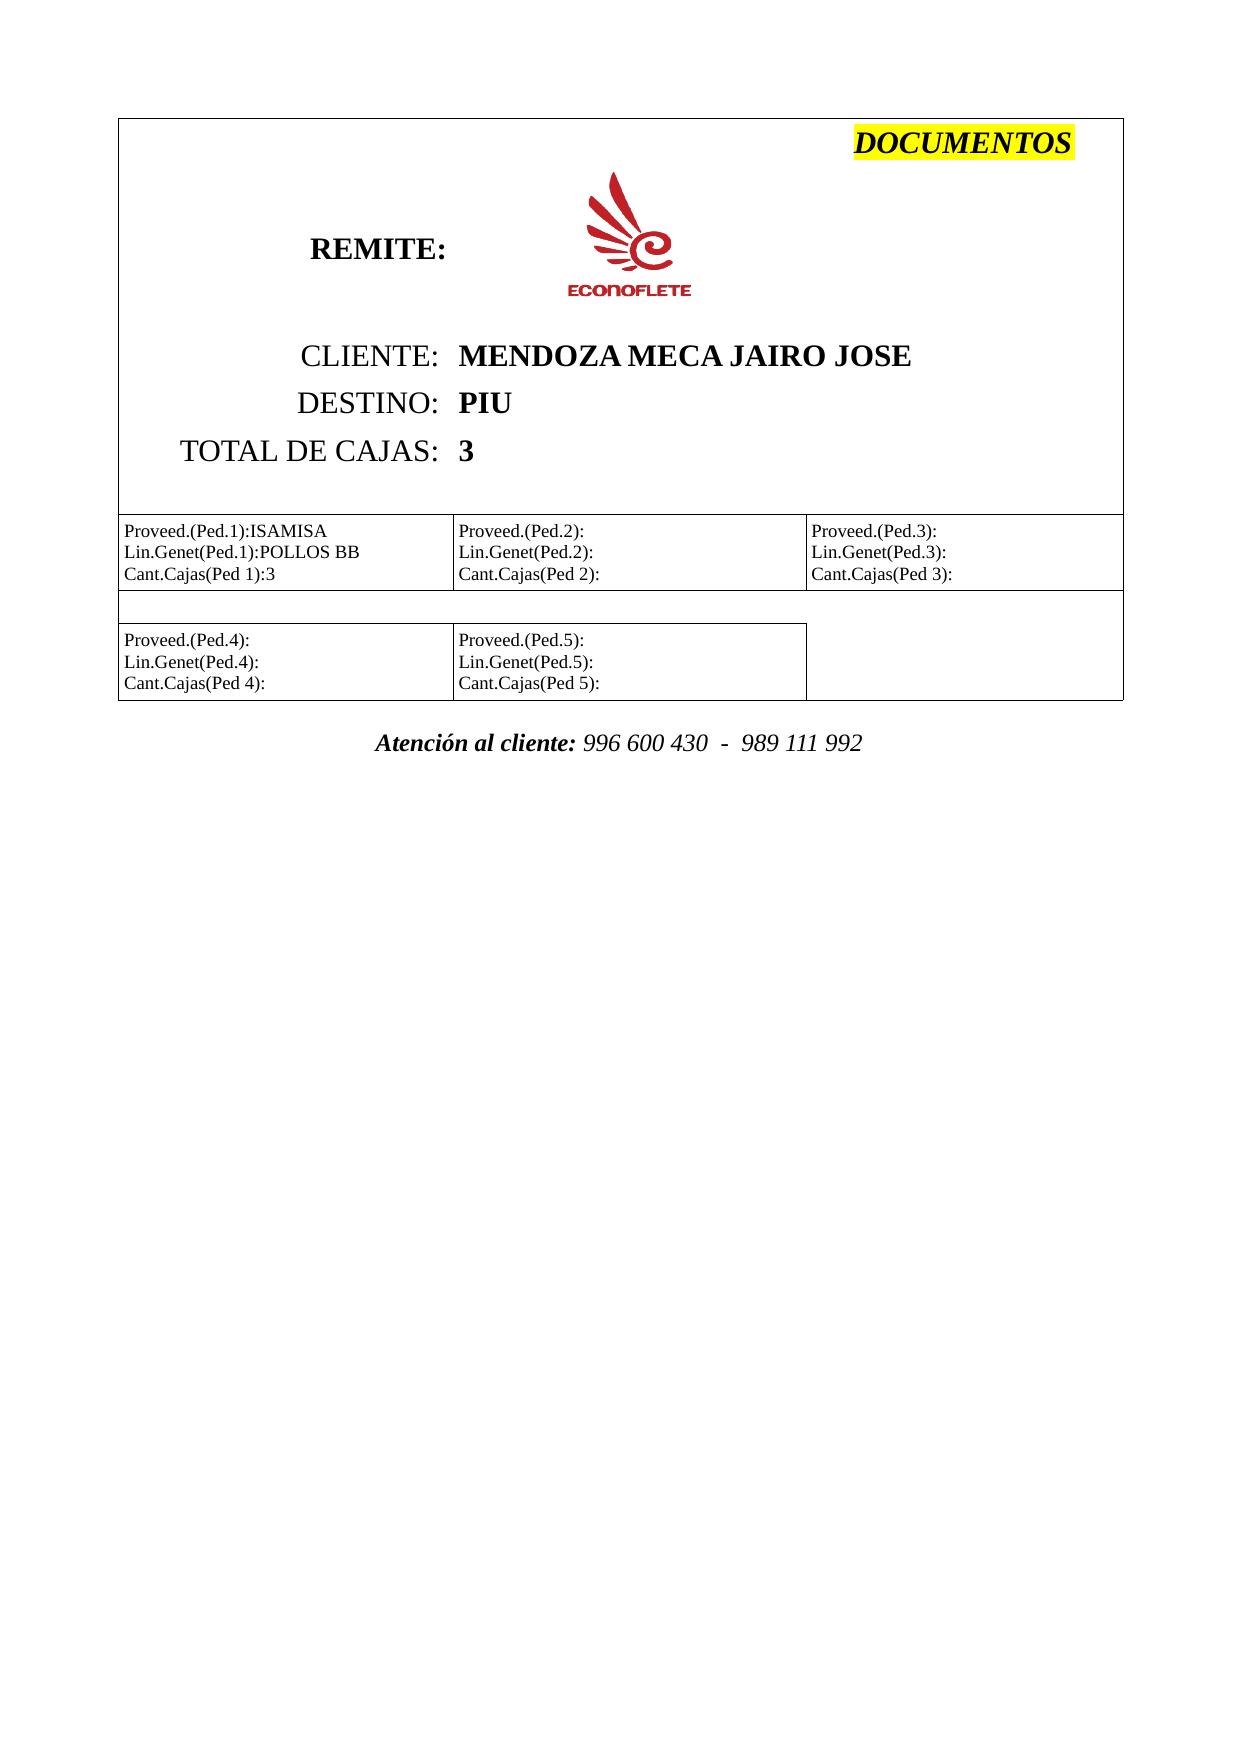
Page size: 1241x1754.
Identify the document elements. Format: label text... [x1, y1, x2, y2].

table_cell Proveed.(Ped.5): Lin.Genet(Ped.5): Cant.Cajas(Ped 5): [454, 624, 806, 699]
table_cell [806, 166, 1123, 332]
table_header DOCUMENTOS [806, 119, 1123, 166]
table_cell TOTAL DE CAJAS: [119, 426, 453, 474]
table_cell DESTINO: [119, 379, 453, 426]
table_cell REMITE: [119, 166, 453, 332]
table_cell Proveed.(Ped.2): Lin.Genet(Ped.2): Cant.Cajas(Ped 2): [454, 515, 806, 590]
table_header [453, 119, 806, 166]
text Atención al cliente: 996 600 430 - 989 111 992 [118, 728, 1122, 757]
table_cell [453, 591, 806, 623]
table_cell Proveed.(Ped.4): Lin.Genet(Ped.4): Cant.Cajas(Ped 4): [119, 624, 453, 699]
table_cell [119, 591, 453, 623]
table_cell MENDOZA MECA JAIRO JOSE [453, 332, 1123, 379]
table_cell PIU [453, 379, 806, 426]
table_cell Proveed.(Ped.1):ISAMISA Lin.Genet(Ped.1):POLLOS BB Cant.Cajas(Ped 1):3 [119, 515, 453, 590]
table_cell [806, 474, 1123, 514]
table_cell CLIENTE: [119, 332, 453, 379]
table_cell [806, 379, 1123, 426]
table_cell [119, 474, 453, 514]
table_cell 3 [453, 426, 1123, 474]
table_cell Proveed.(Ped.3): Lin.Genet(Ped.3): Cant.Cajas(Ped 3): [807, 515, 1123, 590]
table_cell [807, 623, 1123, 699]
table_cell [453, 474, 806, 514]
table_cell [806, 591, 1123, 623]
picture [552, 171, 707, 297]
table_cell [453, 166, 806, 332]
table_header [119, 119, 453, 166]
